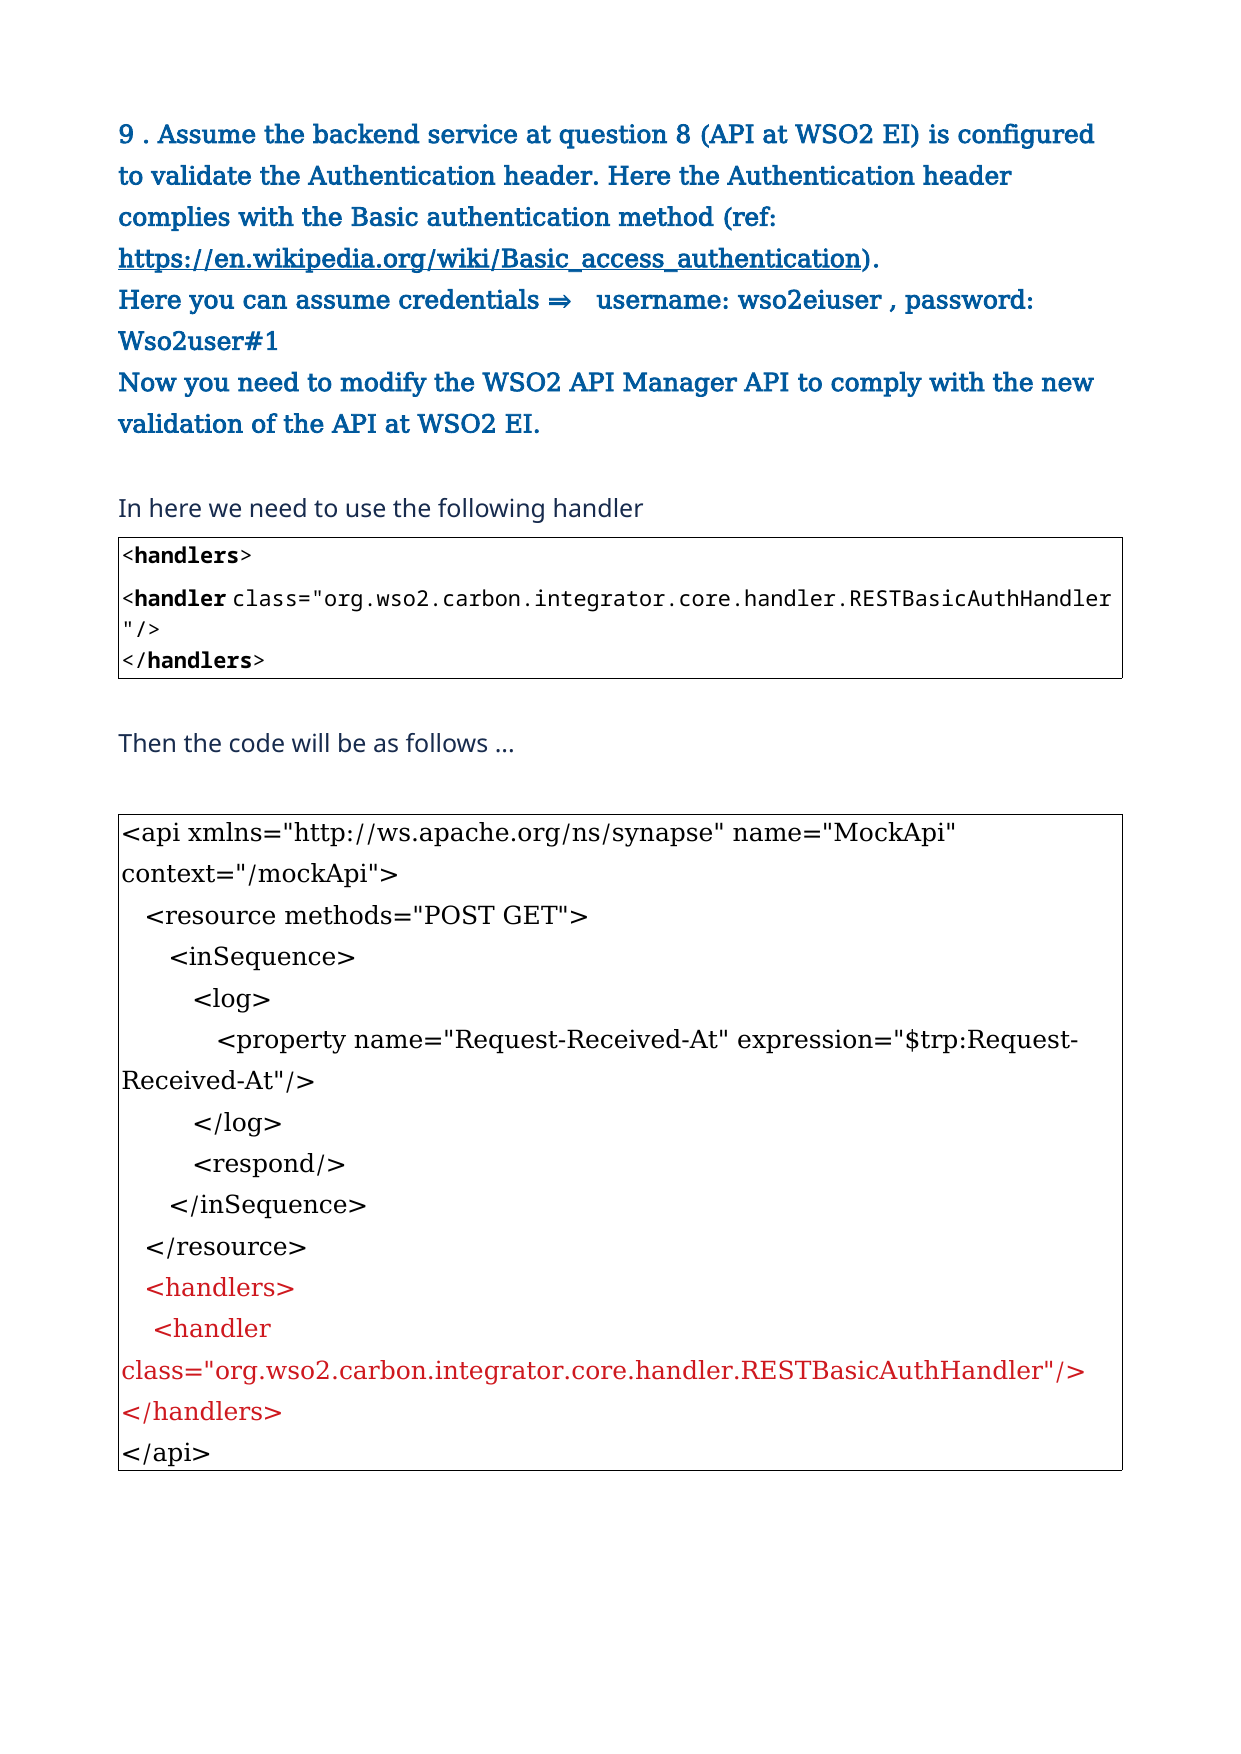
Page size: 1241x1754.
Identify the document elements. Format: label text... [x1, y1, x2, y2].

text </resource> [119, 1227, 1122, 1260]
text <respond/> [119, 1144, 1122, 1178]
text </handlers> [119, 641, 1122, 678]
text <handler class="org.wso2.carbon.integrator.core.handler.RESTBasicAuthHandler"/> [119, 578, 1122, 641]
text </inSequence> [119, 1186, 1122, 1219]
text <inSequence> [119, 938, 1122, 971]
text </log> [119, 1103, 1122, 1136]
text </handlers> [119, 1393, 1122, 1426]
text <log> [119, 979, 1122, 1012]
text Then the code will be as follows ... [118, 725, 1122, 759]
text Here you can assume credentials ⇒ username: wso2eiuser , password: Wso2user#1 [118, 283, 1122, 355]
text In here we need to use the following handler [118, 490, 1122, 524]
text 9 . Assume the backend service at question 8 (API at WSO2 EI) is configured to validate the Authentication header. Here the Authentication header complies with the Basic authentication method (ref: https://en.wikipedia.org/wiki/Basic_access_authentication). [118, 118, 1122, 272]
text <resource methods="POST GET"> [119, 896, 1122, 929]
text <handlers> [119, 1268, 1122, 1302]
text <handlers> [119, 538, 1122, 570]
text Now you need to modify the WSO2 API Manager API to comply with the new validation of the API at WSO2 EI. [118, 366, 1122, 438]
text <handler class="org.wso2.carbon.integrator.core.handler.RESTBasicAuthHandler"/> [119, 1310, 1122, 1384]
text </api> [119, 1434, 1122, 1470]
text <property name="Request-Received-At" expression="$trp:Request-Received-At"/> [119, 1020, 1122, 1095]
text <api xmlns="http://ws.apache.org/ns/synapse" name="MockApi" context="/mockApi"> [119, 815, 1122, 888]
